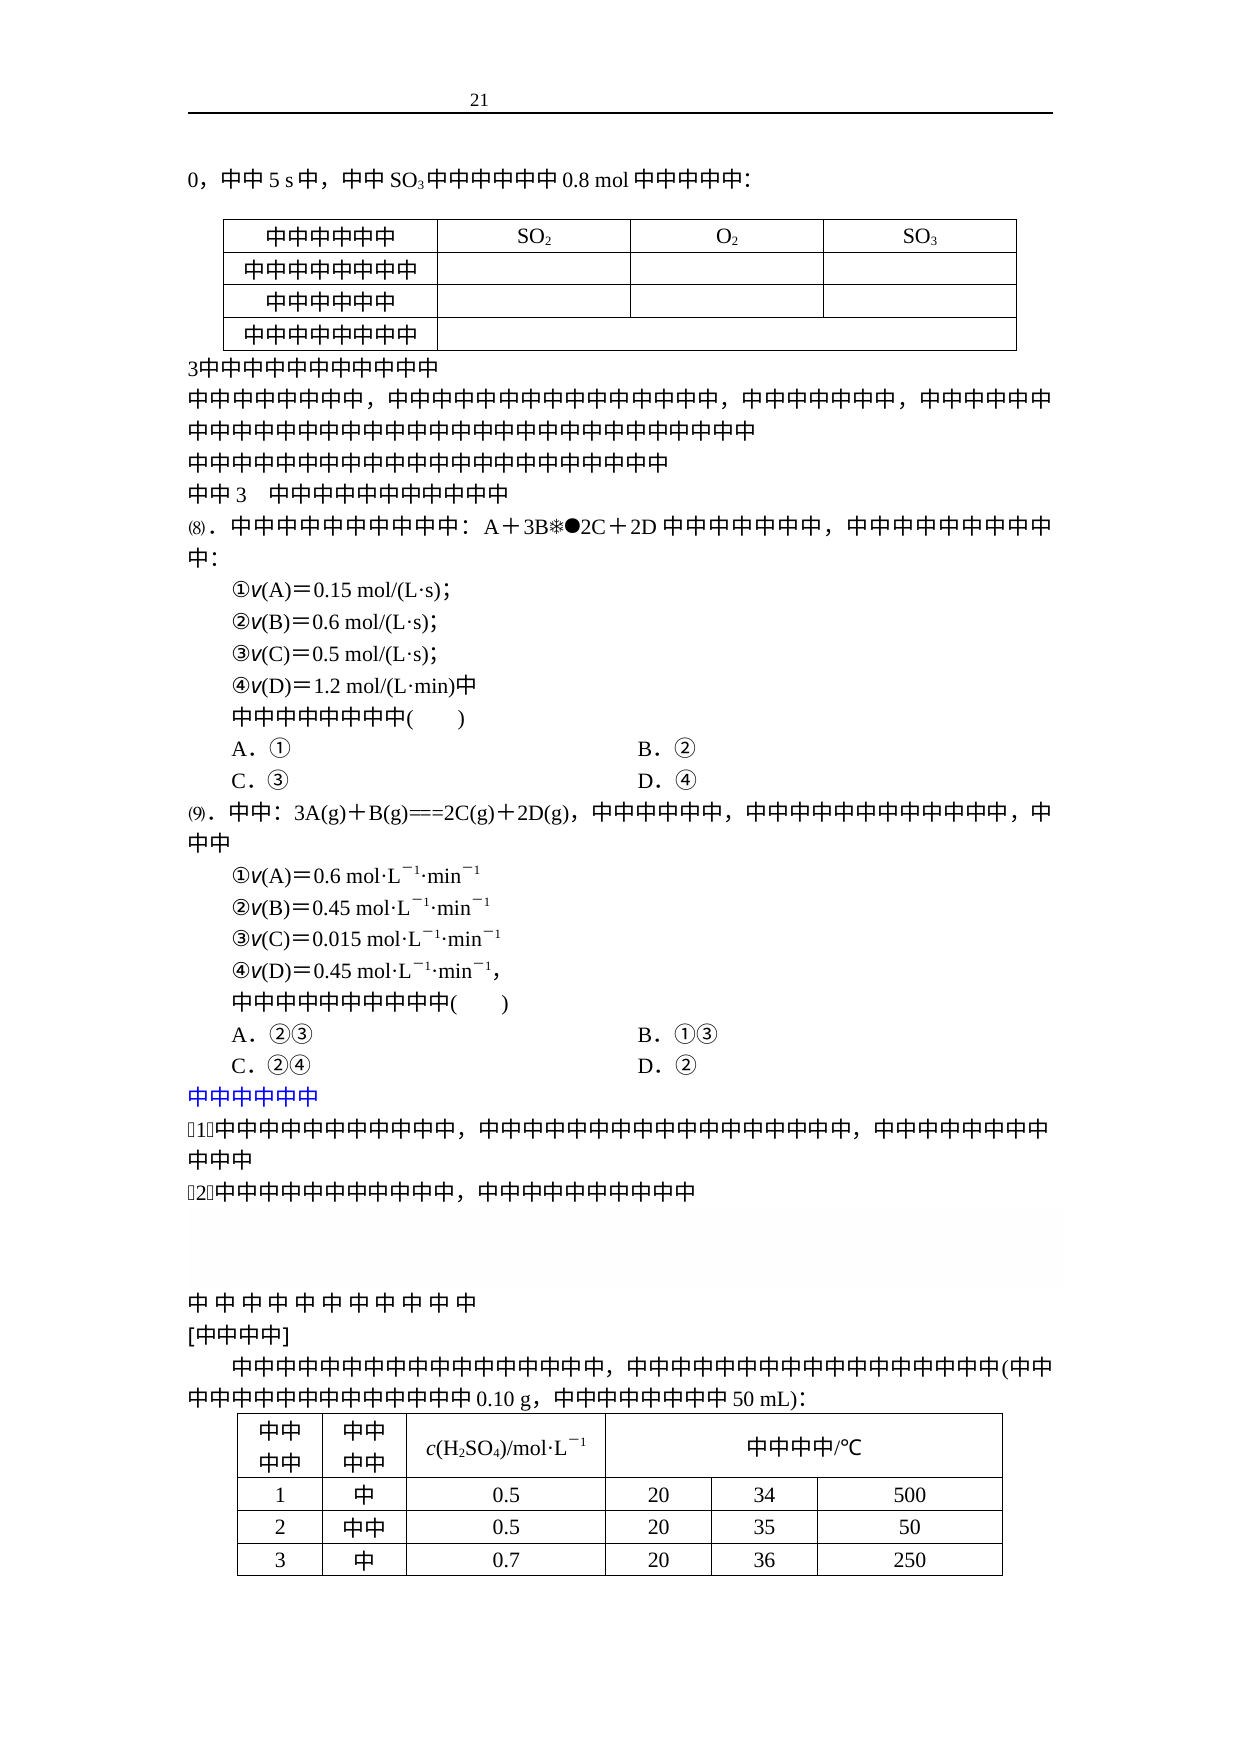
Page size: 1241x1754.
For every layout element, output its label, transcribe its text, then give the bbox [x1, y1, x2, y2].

table_cell 中中 [323, 1511, 406, 1543]
table_cell 50 [818, 1511, 1002, 1543]
text 中中中中中中中中中中( ) [187, 985, 1053, 1017]
text ⑻．中中中中中中中中中中：A＋3B2C＋2D中中中中中中中，中中中中中中中中中中： [187, 509, 1053, 572]
text 中中3 中中中中中中中中中中中 [187, 477, 1053, 509]
table_cell [631, 285, 823, 317]
text 中 中 中 中 中 中 中 中 中 中 中 [187, 1287, 1053, 1318]
table_cell 500 [818, 1478, 1002, 1510]
text 中中中中中中中中中中中中中中中中中，中中中中中中中中中中中中中中中中中(中中中中中中中中中中中中中中中0.10 g，中中中中中中中中50 mL)： [187, 1349, 1053, 1413]
table_cell [438, 253, 630, 284]
table_header SO3 [824, 220, 1016, 252]
table_cell 3 [238, 1544, 322, 1575]
text 中中中中中中中中( ) [187, 699, 1053, 731]
table_cell 34 [712, 1478, 817, 1510]
table_cell 0.5 [407, 1478, 605, 1510]
text ②v(B)＝0.6 mol/(L·s)； [187, 604, 1053, 636]
table_cell 中中中中中中 [224, 285, 437, 317]
table_header 中中 中中 [323, 1414, 406, 1477]
table_cell 20 [606, 1544, 711, 1575]
table_cell [438, 285, 630, 317]
table_cell 1 [238, 1478, 322, 1510]
table_cell [631, 253, 823, 284]
list 中中中中中中中中中中中 [187, 351, 1053, 382]
text 中中中中中中中中，中中中中中中中中中中中中中中中，中中中中中中中，中中中中中中中中中中中中中中中中中中中中中中中中中中中中中中中中 [187, 382, 1053, 446]
picture [187, 1206, 1062, 1287]
table_cell [438, 318, 1016, 350]
text 中中中中中中中中中中中中中中中中中中中中中中 [187, 446, 1053, 477]
text ①v(A)＝0.6 mol·L－1·min－1 [187, 858, 1053, 890]
table_header SO2 [438, 220, 630, 252]
text 1中中中中中中中中中中中，中中中中中中中中中中中中中中中中中，中中中中中中中中中中中 [187, 1112, 1053, 1175]
text ⑼．中中：3A(g)＋B(g)===2C(g)＋2D(g)，中中中中中中，中中中中中中中中中中中中，中中中 [187, 794, 1053, 858]
table_cell [824, 253, 1016, 284]
text ③v(C)＝0.015 mol·L－1·min－1 [187, 921, 1053, 953]
table_cell 2 [238, 1511, 322, 1543]
table_cell 0.5 [407, 1511, 605, 1543]
table_header c(H2SO4)/mol·L－1 [407, 1414, 605, 1477]
text 中中中中中中 [187, 1080, 1053, 1112]
text 2中中中中中中中中中中中，中中中中中中中中中中 [187, 1175, 1053, 1206]
table_cell [824, 285, 1016, 317]
table_cell 35 [712, 1511, 817, 1543]
table_cell 中 [323, 1544, 406, 1575]
text A．① B．② [187, 731, 1053, 763]
table_header 中中 中中 [238, 1414, 322, 1477]
table_header O2 [631, 220, 823, 252]
table_cell 36 [712, 1544, 817, 1575]
table_cell 中中中中中中中中 [224, 253, 437, 284]
text ①v(A)＝0.15 mol/(L·s)； [187, 572, 1053, 604]
table_cell 20 [606, 1511, 711, 1543]
text [中中中中] [187, 1318, 1053, 1349]
table_header 中中中中/℃ [606, 1414, 1002, 1477]
table_cell 250 [818, 1544, 1002, 1575]
text ③v(C)＝0.5 mol/(L·s)； [187, 636, 1053, 668]
text A．②③ B．①③ [187, 1017, 1053, 1048]
table_cell 中中中中中中中中 [224, 318, 437, 350]
table_header 中中中中中中 [224, 220, 437, 252]
text ④v(D)＝0.45 mol·L－1·min－1， [187, 953, 1053, 985]
text C．③ D．④ [187, 763, 1053, 794]
text ②v(B)＝0.45 mol·L－1·min－1 [187, 890, 1053, 921]
text C．②④ D．② [187, 1048, 1053, 1080]
text ④v(D)＝1.2 mol/(L·min)中 [187, 668, 1053, 699]
table_cell 中 [323, 1478, 406, 1510]
text 0，中中5 s中，中中SO3中中中中中中0.8 mol中中中中中： [187, 162, 1053, 194]
table_cell 20 [606, 1478, 711, 1510]
table_cell 0.7 [407, 1544, 605, 1575]
